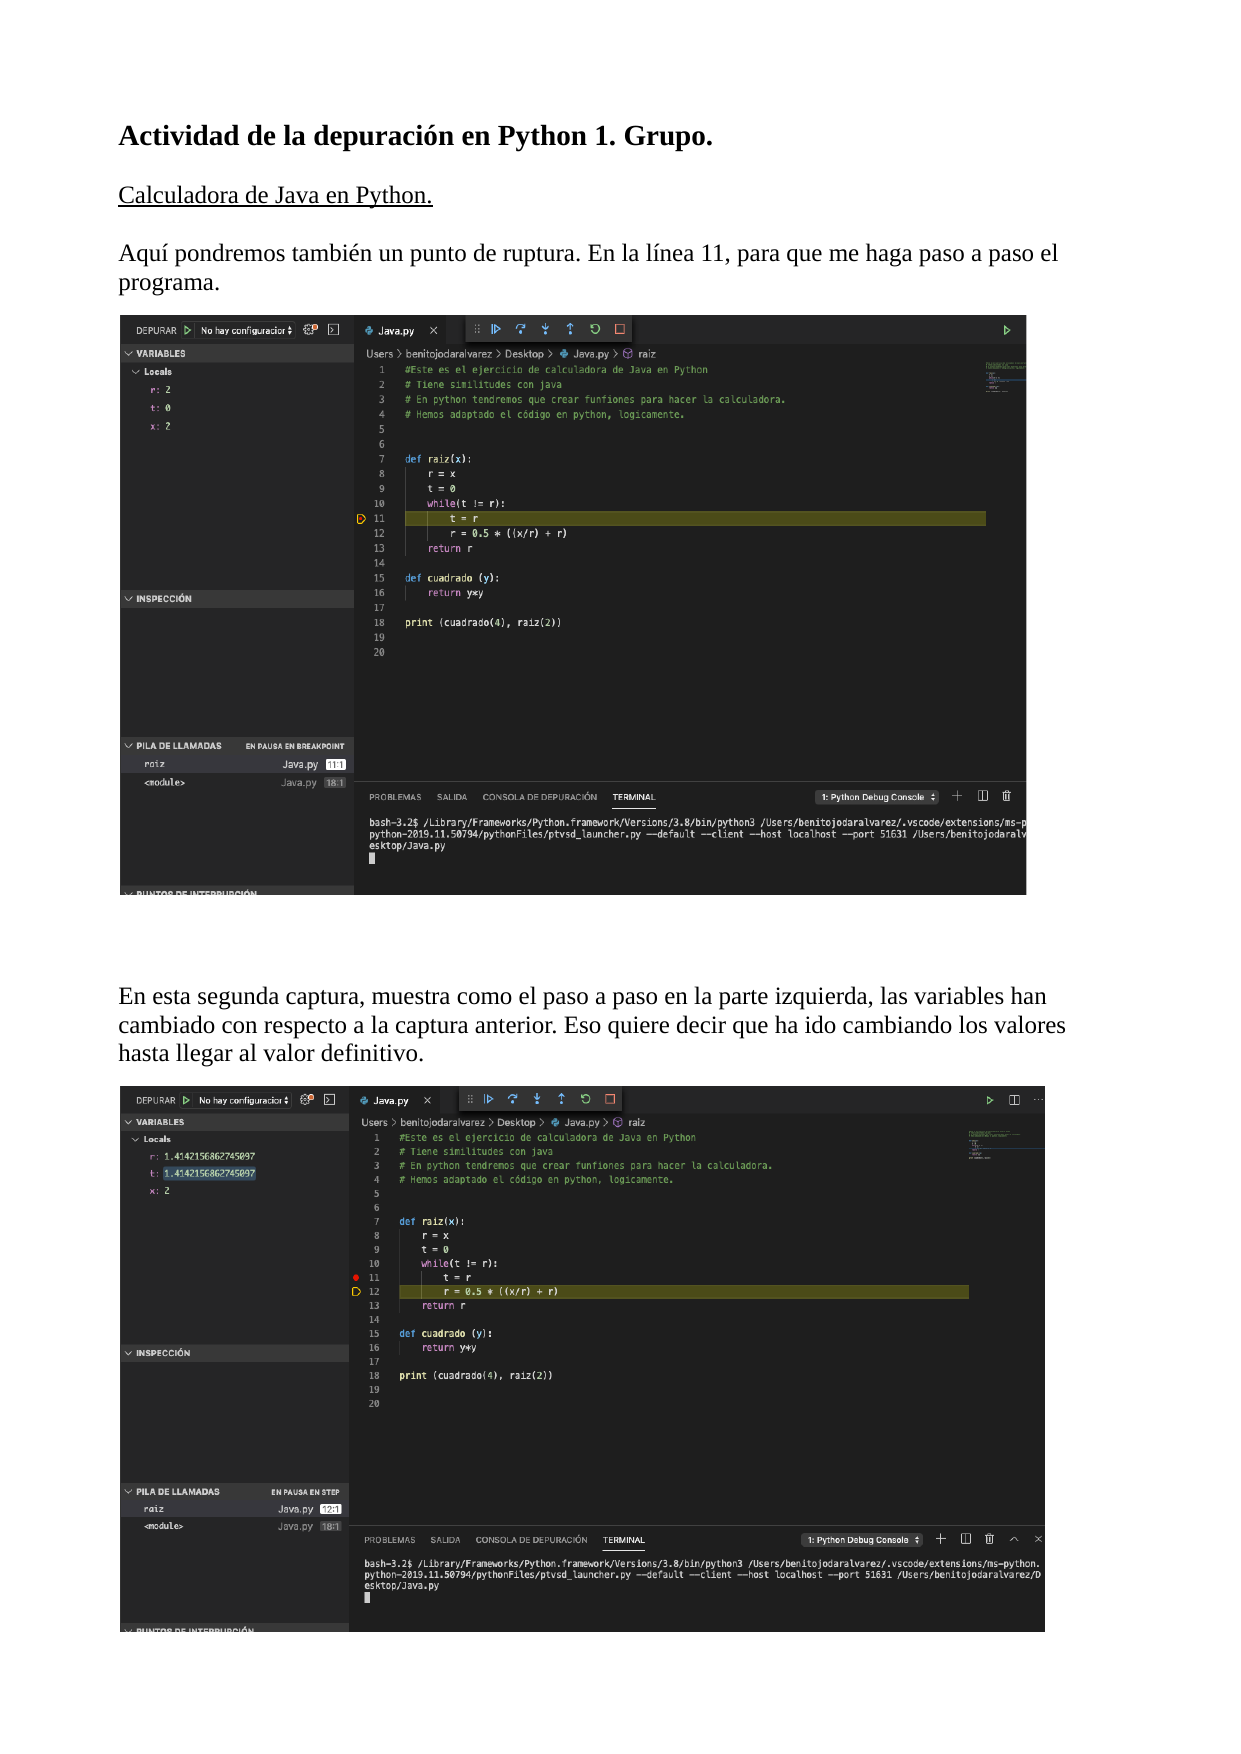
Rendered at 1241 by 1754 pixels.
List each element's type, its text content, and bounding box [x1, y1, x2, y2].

text Aquí pondremos también un punto de ruptura. En la línea 11, para que me haga paso a paso el programa. [118, 238, 1122, 295]
text Calculadora de Java en Python. [118, 180, 1122, 209]
text Actividad de la depuración en Python 1. Grupo. [118, 118, 1122, 152]
text En esta segunda captura, muestra como el paso a paso en la parte izquierda, las variables han cambiado con respecto a la captura anterior. Eso quiere decir que ha ido cambiando los valores hasta llegar al valor definitivo. [118, 981, 1122, 1067]
picture [120, 1086, 1045, 1632]
picture [120, 315, 1027, 895]
